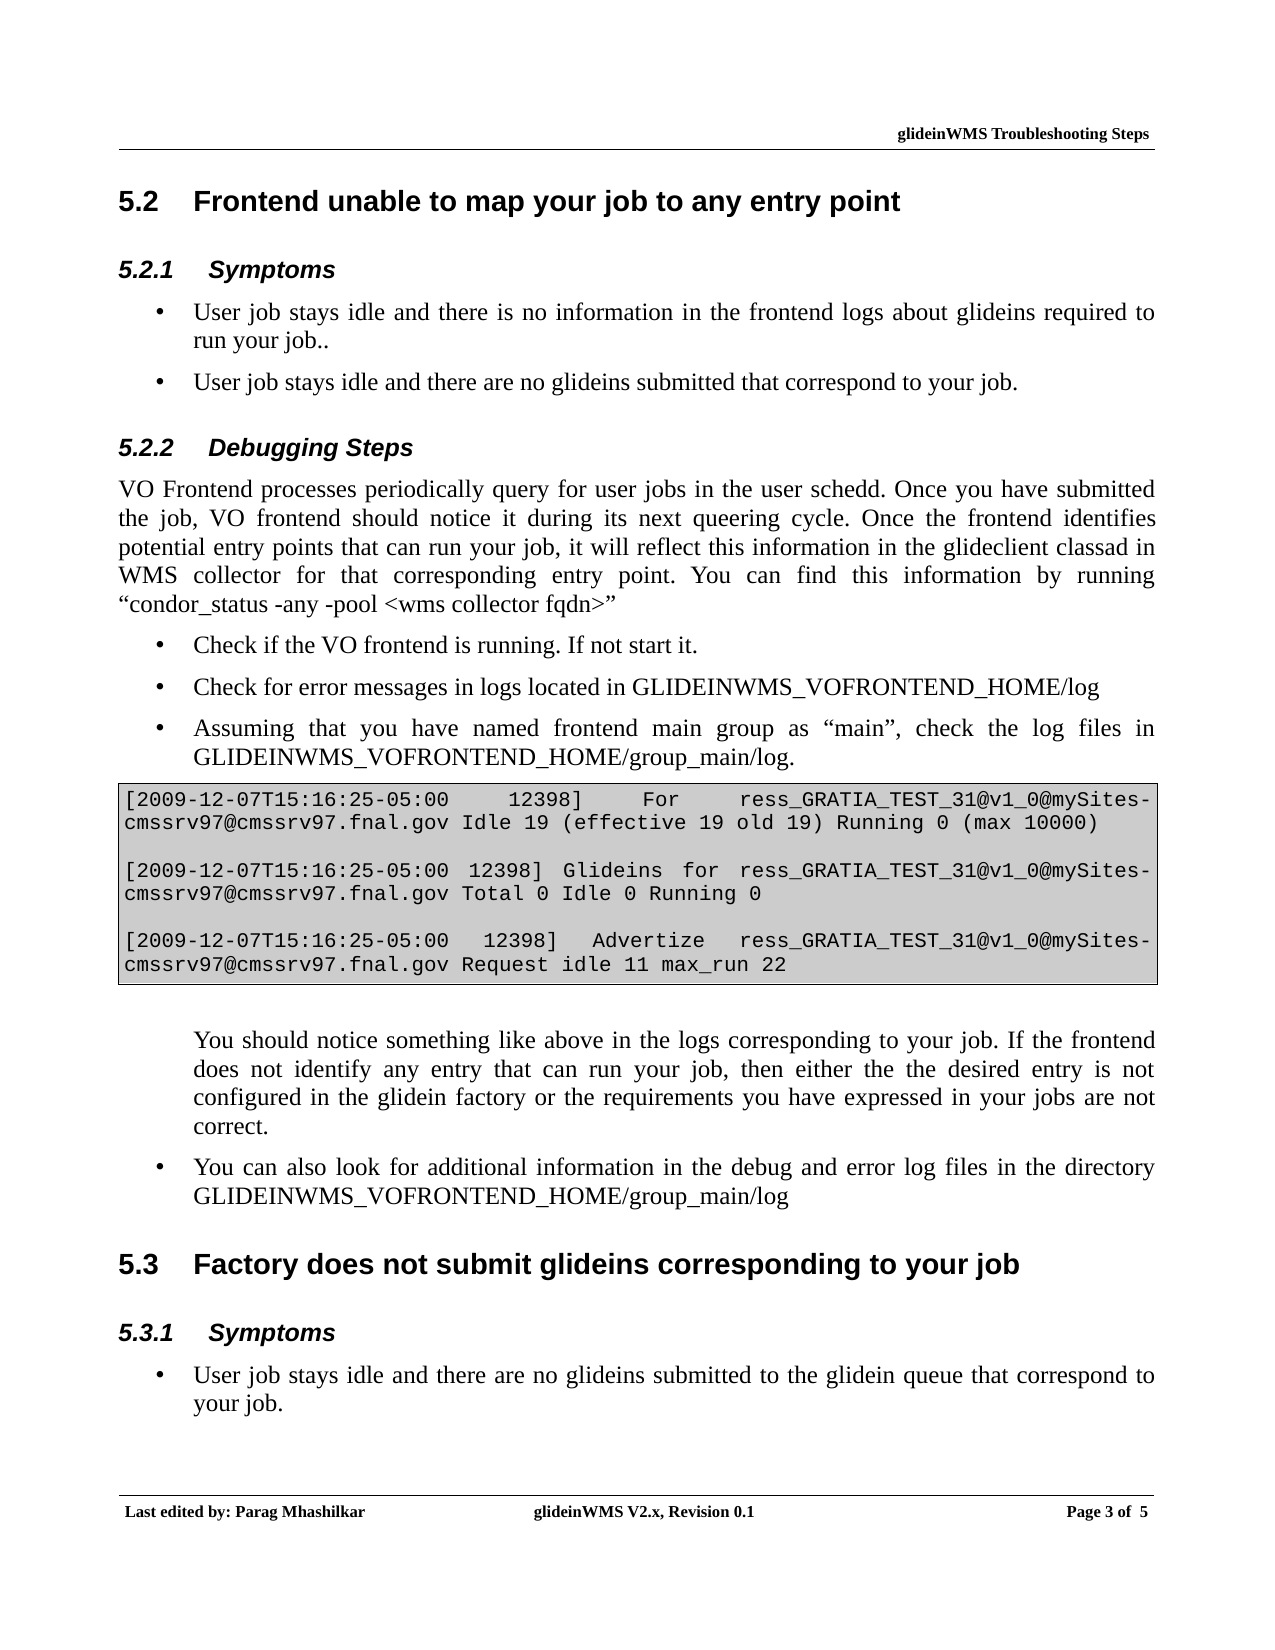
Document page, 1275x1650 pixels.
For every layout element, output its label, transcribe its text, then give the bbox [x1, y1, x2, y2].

list User job stays idle and there are no glideins submitted that correspond to your job. [156, 367, 1157, 395]
subtitle Factory does not submit glideins corresponding to your job [118, 1247, 1157, 1281]
list Check if the VO frontend is running. If not start it. [156, 630, 1157, 659]
list Assuming that you have named frontend main group as “main”, check the log files in GLIDEINWMS_VOFRONTEND_HOME/group_main/log. [156, 713, 1157, 770]
list Check for error messages in logs located in GLIDEINWMS_VOFRONTEND_HOME/log [156, 672, 1157, 700]
list You can also look for additional information in the debug and error log files in the directory GLIDEINWMS_VOFRONTEND_HOME/group_main/log [156, 1152, 1157, 1210]
text VO Frontend processes periodically query for user jobs in the user schedd. Once you have submitted the job, VO frontend should notice it during its next queering cycle. Once the frontend identifies potential entry points that can run your job, it will reflect this information in the glideclient classad in WMS collector for that corresponding entry point. You can find this information by running “condor_status -any -pool <wms collector fqdn>” [118, 474, 1157, 618]
subtitle Debugging Steps [118, 433, 1157, 462]
subtitle Symptoms [118, 255, 1157, 284]
subtitle Symptoms [118, 1318, 1157, 1347]
subtitle Frontend unable to map your job to any entry point [118, 184, 1157, 218]
list User job stays idle and there is no information in the frontend logs about glideins required to run your job.. [156, 297, 1157, 354]
table_header [2009-12-07T15:16:25-05:00 12398] For ress_GRATIA_TEST_31@v1_0@mySites-cmssrv97@cmssrv97.fnal.gov Idle 19 (effective 19 old 19) Running 0 (max 10000) [2009-12-07T15:16:25-05:00 12398] Glideins for ress_GRATIA_TEST_31@v1_0@mySites-cmssrv97@cmssrv97.fnal.gov Total 0 Idle 0 Running 0 [2009-12-07T15:16:25-05:00 12398] Advertize ress_GRATIA_TEST_31@v1_0@mySites-cmssrv97@cmssrv97.fnal.gov Request idle 11 max_run 22 [119, 784, 1157, 983]
list User job stays idle and there are no glideins submitted to the glidein queue that correspond to your job. [156, 1360, 1157, 1417]
list You should notice something like above in the logs corresponding to your job. If the frontend does not identify any entry that can run your job, then either the the desired entry is not configured in the glidein factory or the requirements you have expressed in your jobs are not correct. [156, 1025, 1157, 1140]
